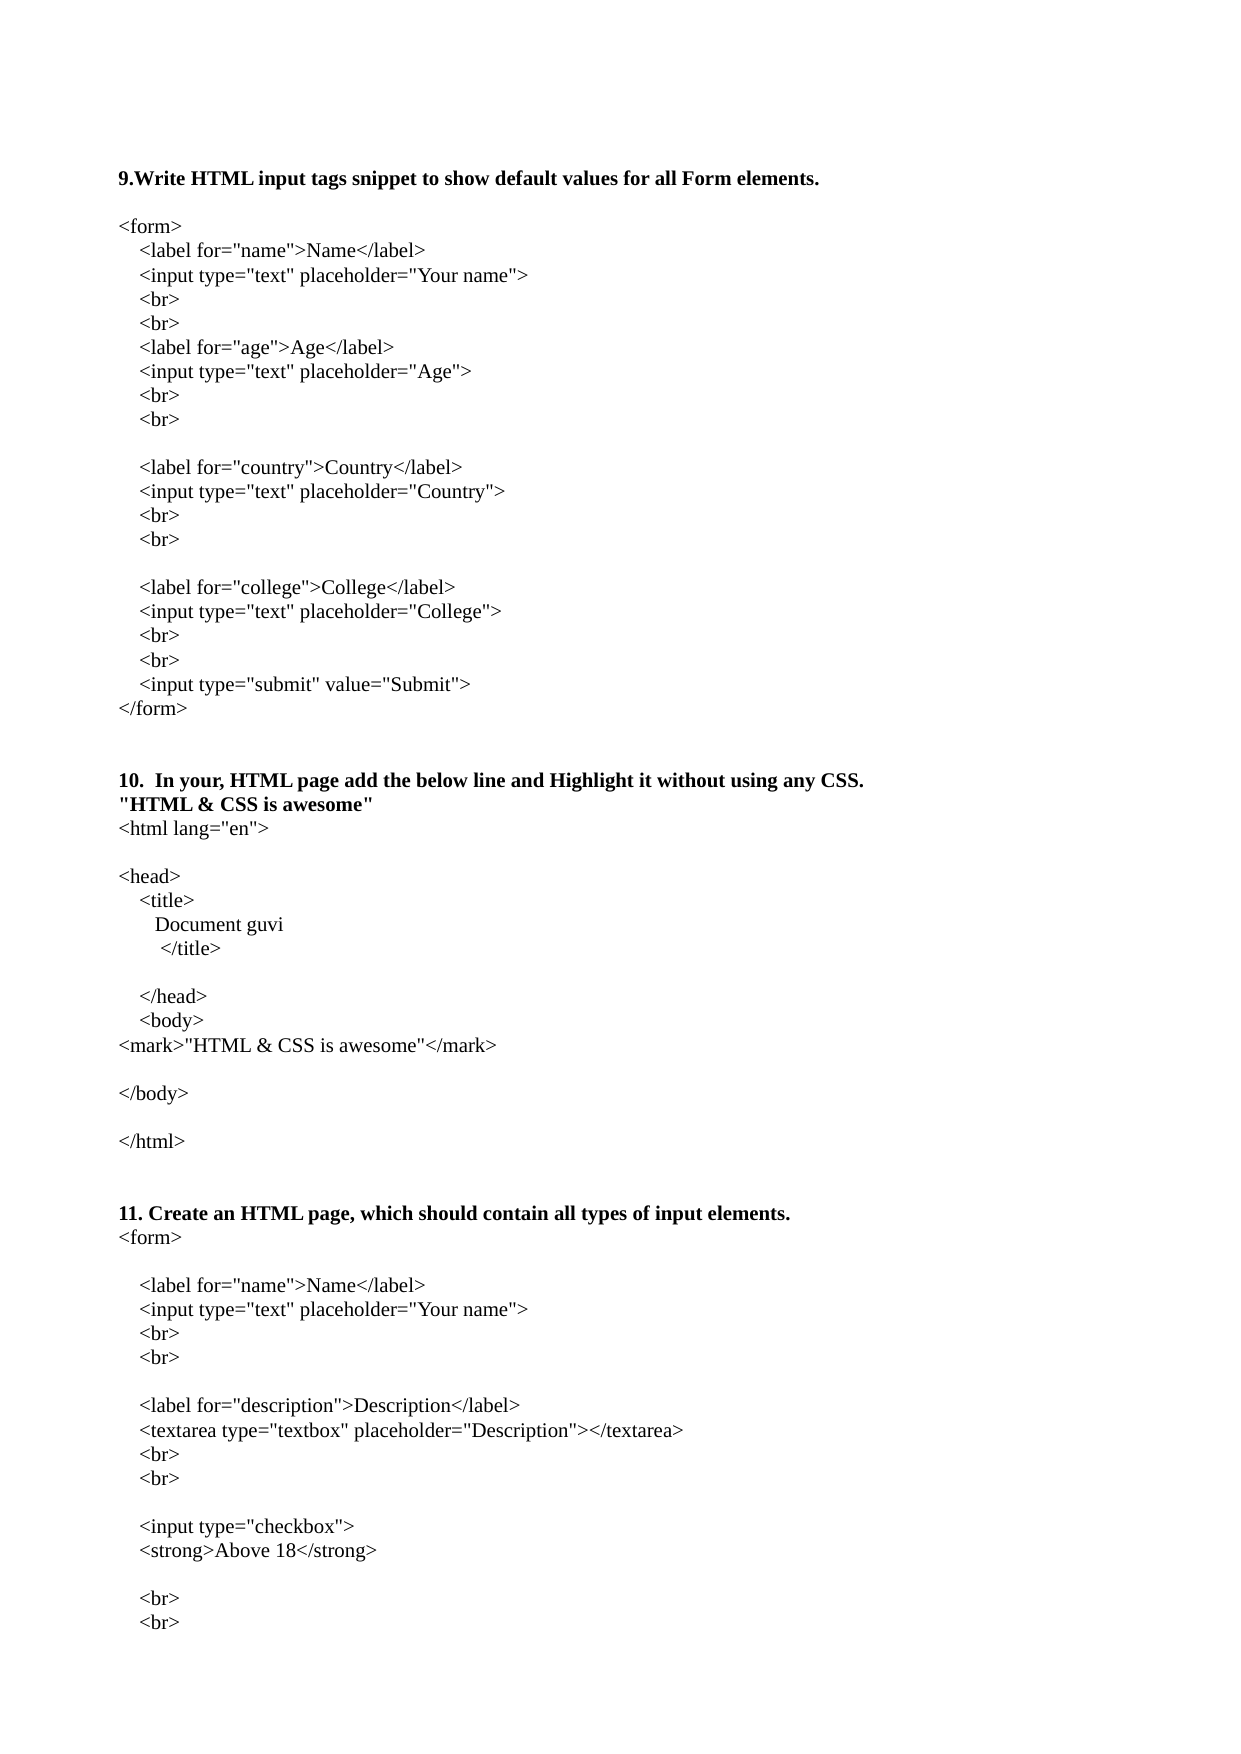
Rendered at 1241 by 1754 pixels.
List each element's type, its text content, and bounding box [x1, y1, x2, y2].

text <mark>"HTML & CSS is awesome"</mark> [118, 1032, 1122, 1057]
text </body> [118, 1081, 1122, 1105]
text </title> [118, 936, 1122, 960]
text </html> [118, 1129, 1122, 1153]
text <form> [118, 1225, 1122, 1249]
text <label for="name">Name</label> [118, 238, 1122, 262]
text <br> [118, 1466, 1122, 1490]
text <br> [118, 1586, 1122, 1610]
text <label for="description">Description</label> [118, 1393, 1122, 1417]
text <input type="text" placeholder="Country"> [118, 479, 1122, 503]
text 9.Write HTML input tags snippet to show default values for all Form elements. [118, 166, 1122, 190]
text <br> [118, 1345, 1122, 1369]
text <form> [118, 214, 1122, 238]
text <br> [118, 407, 1122, 431]
text <input type="checkbox"> [118, 1514, 1122, 1538]
text 10. In your, HTML page add the below line and Highlight it without using any CSS. [118, 768, 1122, 792]
text </head> [118, 984, 1122, 1008]
text <label for="age">Age</label> [118, 335, 1122, 359]
text <br> [118, 383, 1122, 407]
text <br> [118, 623, 1122, 647]
text <br> [118, 1321, 1122, 1345]
text <textarea type="textbox" placeholder="Description"></textarea> [118, 1417, 1122, 1442]
text <label for="country">Country</label> [118, 455, 1122, 479]
text <br> [118, 1610, 1122, 1634]
text <br> [118, 647, 1122, 672]
text <input type="text" placeholder="Your name"> [118, 1297, 1122, 1321]
text <strong>Above 18</strong> [118, 1538, 1122, 1562]
text Document guvi [118, 912, 1122, 936]
text <head> [118, 864, 1122, 888]
text <input type="text" placeholder="College"> [118, 599, 1122, 623]
text <br> [118, 1442, 1122, 1466]
text <br> [118, 287, 1122, 311]
text <br> [118, 311, 1122, 335]
text <br> [118, 503, 1122, 527]
text <input type="text" placeholder="Your name"> [118, 262, 1122, 287]
text <input type="text" placeholder="Age"> [118, 359, 1122, 383]
text <br> [118, 527, 1122, 551]
text <input type="submit" value="Submit"> [118, 672, 1122, 696]
text "HTML & CSS is awesome" [118, 792, 1122, 816]
text </form> [118, 696, 1122, 720]
text 11. Create an HTML page, which should contain all types of input elements. [118, 1201, 1122, 1225]
text <label for="college">College</label> [118, 575, 1122, 599]
text <label for="name">Name</label> [118, 1273, 1122, 1297]
text <body> [118, 1008, 1122, 1032]
text <title> [118, 888, 1122, 912]
text <html lang="en"> [118, 816, 1122, 840]
